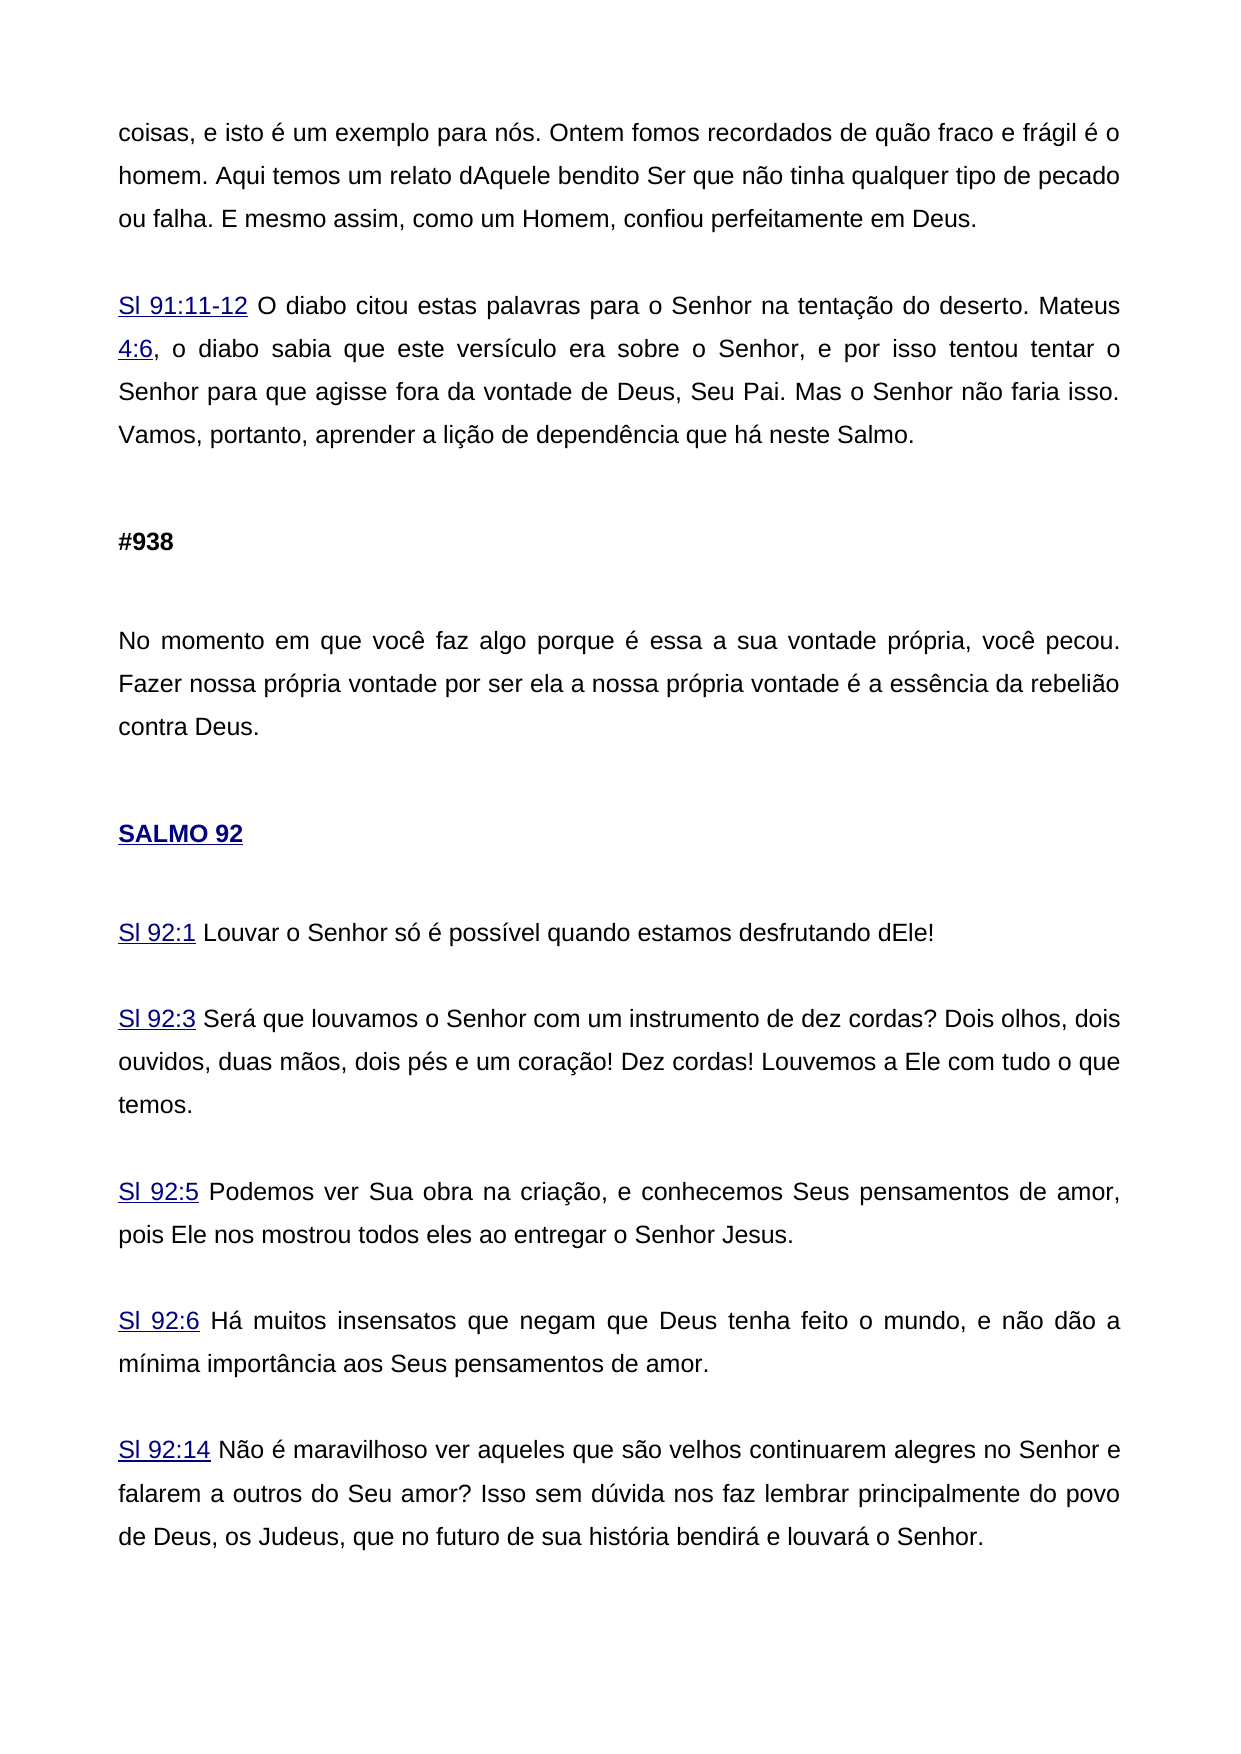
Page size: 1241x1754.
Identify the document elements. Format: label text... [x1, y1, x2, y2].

text No momento em que você faz algo porque é essa a sua vontade própria, você pecou. Fazer nossa própria vontade por ser ela a nossa própria vontade é a essência da rebelião contra Deus. [118, 626, 1122, 741]
subtitle #938 [118, 527, 1122, 556]
text Sl 92:6 Há muitos insensatos que negam que Deus tenha feito o mundo, e não dão a mínima importância aos Seus pensamentos de amor. [118, 1306, 1122, 1378]
text Sl 92:1 Louvar o Senhor só é possível quando estamos desfrutando dEle! [118, 918, 1122, 947]
subtitle SALMO 92 [118, 819, 1122, 848]
text Sl 91:11-12 O diabo citou estas palavras para o Senhor na tentação do deserto. Mateus 4:6, o diabo sabia que este versículo era sobre o Senhor, e por isso tentou tentar o Senhor para que agisse fora da vontade de Deus, Seu Pai. Mas o Senhor não faria isso. Vamos, portanto, aprender a lição de dependência que há neste Salmo. [118, 291, 1122, 449]
text Sl 92:3 Será que louvamos o Senhor com um instrumento de dez cordas? Dois olhos, dois ouvidos, duas mãos, dois pés e um coração! Dez cordas! Louvemos a Ele com tudo o que temos. [118, 1004, 1122, 1119]
text Sl 92:14 Não é maravilhoso ver aqueles que são velhos continuarem alegres no Senhor e falarem a outros do Seu amor? Isso sem dúvida nos faz lembrar principalmente do povo de Deus, os Judeus, que no futuro de sua história bendirá e louvará o Senhor. [118, 1435, 1122, 1550]
text coisas, e isto é um exemplo para nós. Ontem fomos recordados de quão fraco e frágil é o homem. Aqui temos um relato dAquele bendito Ser que não tinha qualquer tipo de pecado ou falha. E mesmo assim, como um Homem, confiou perfeitamente em Deus. [118, 118, 1122, 233]
text Sl 92:5 Podemos ver Sua obra na criação, e conhecemos Seus pensamentos de amor, pois Ele nos mostrou todos eles ao entregar o Senhor Jesus. [118, 1177, 1122, 1248]
